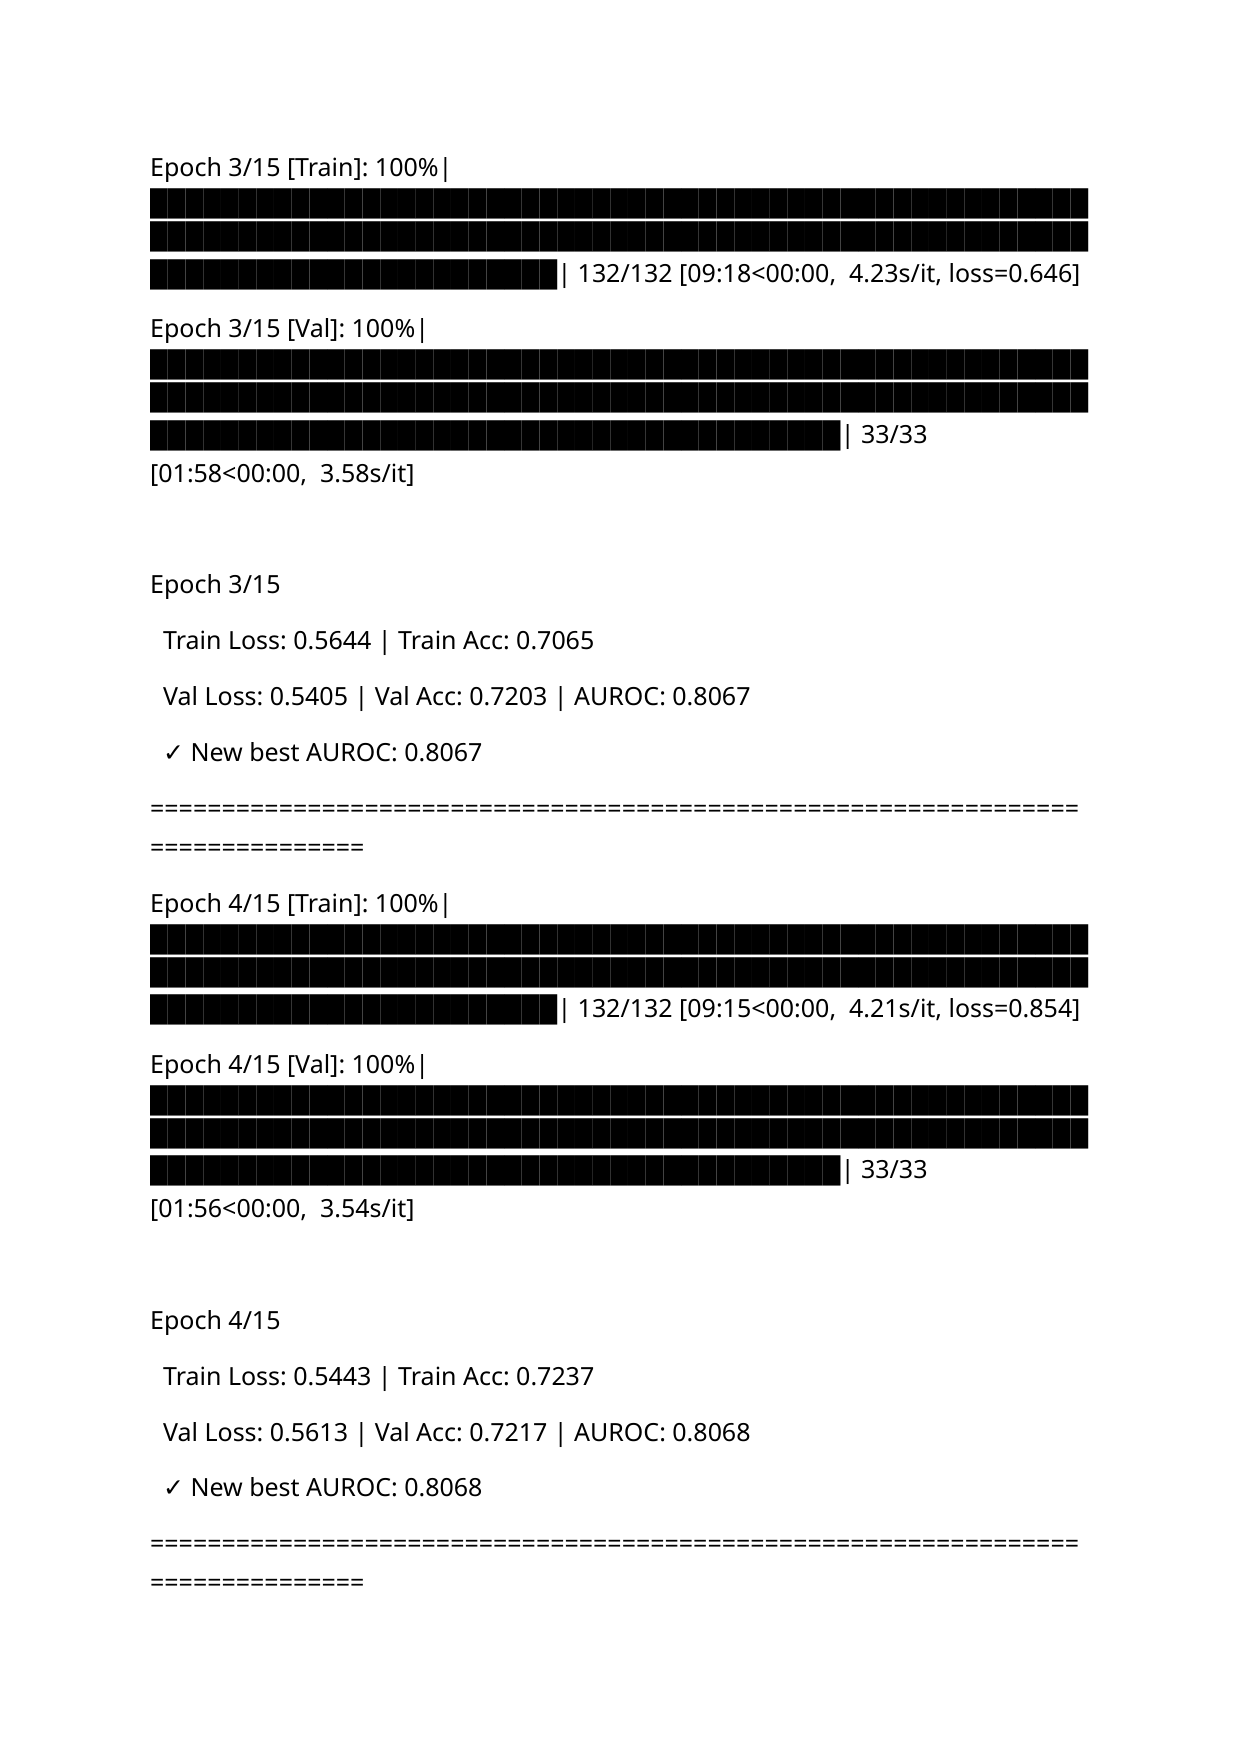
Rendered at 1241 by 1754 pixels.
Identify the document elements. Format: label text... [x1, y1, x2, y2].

text Val Loss: 0.5405 | Val Acc: 0.7203 | AUROC: 0.8067 [150, 679, 1090, 713]
text Epoch 4/15 [150, 1302, 1090, 1337]
text Epoch 4/15 [Train]: 100%|█████████████████████████████████████████████████████████████████████████████████████████████████████████████████████████████████| 132/132 [09:15<00:00, 4.21s/it, loss=0.854] [150, 885, 1090, 1025]
text ================================================================================ [150, 790, 1090, 864]
text ✓ New best AUROC: 0.8067 [150, 734, 1090, 769]
text Epoch 3/15 [150, 567, 1090, 601]
text ================================================================================ [150, 1526, 1090, 1599]
text Epoch 4/15 [Val]: 100%|█████████████████████████████████████████████████████████████████████████████████████████████████████████████████████████████████████████████████| 33/33 [01:56<00:00, 3.54s/it] [150, 1046, 1090, 1225]
text ✓ New best AUROC: 0.8068 [150, 1470, 1090, 1504]
text Train Loss: 0.5443 | Train Acc: 0.7237 [150, 1358, 1090, 1392]
text Epoch 3/15 [Val]: 100%|█████████████████████████████████████████████████████████████████████████████████████████████████████████████████████████████████████████████████| 33/33 [01:58<00:00, 3.58s/it] [150, 311, 1090, 489]
text Train Loss: 0.5644 | Train Acc: 0.7065 [150, 623, 1090, 657]
text Val Loss: 0.5613 | Val Acc: 0.7217 | AUROC: 0.8068 [150, 1414, 1090, 1448]
text Epoch 3/15 [Train]: 100%|█████████████████████████████████████████████████████████████████████████████████████████████████████████████████████████████████| 132/132 [09:18<00:00, 4.23s/it, loss=0.646] [150, 150, 1090, 289]
